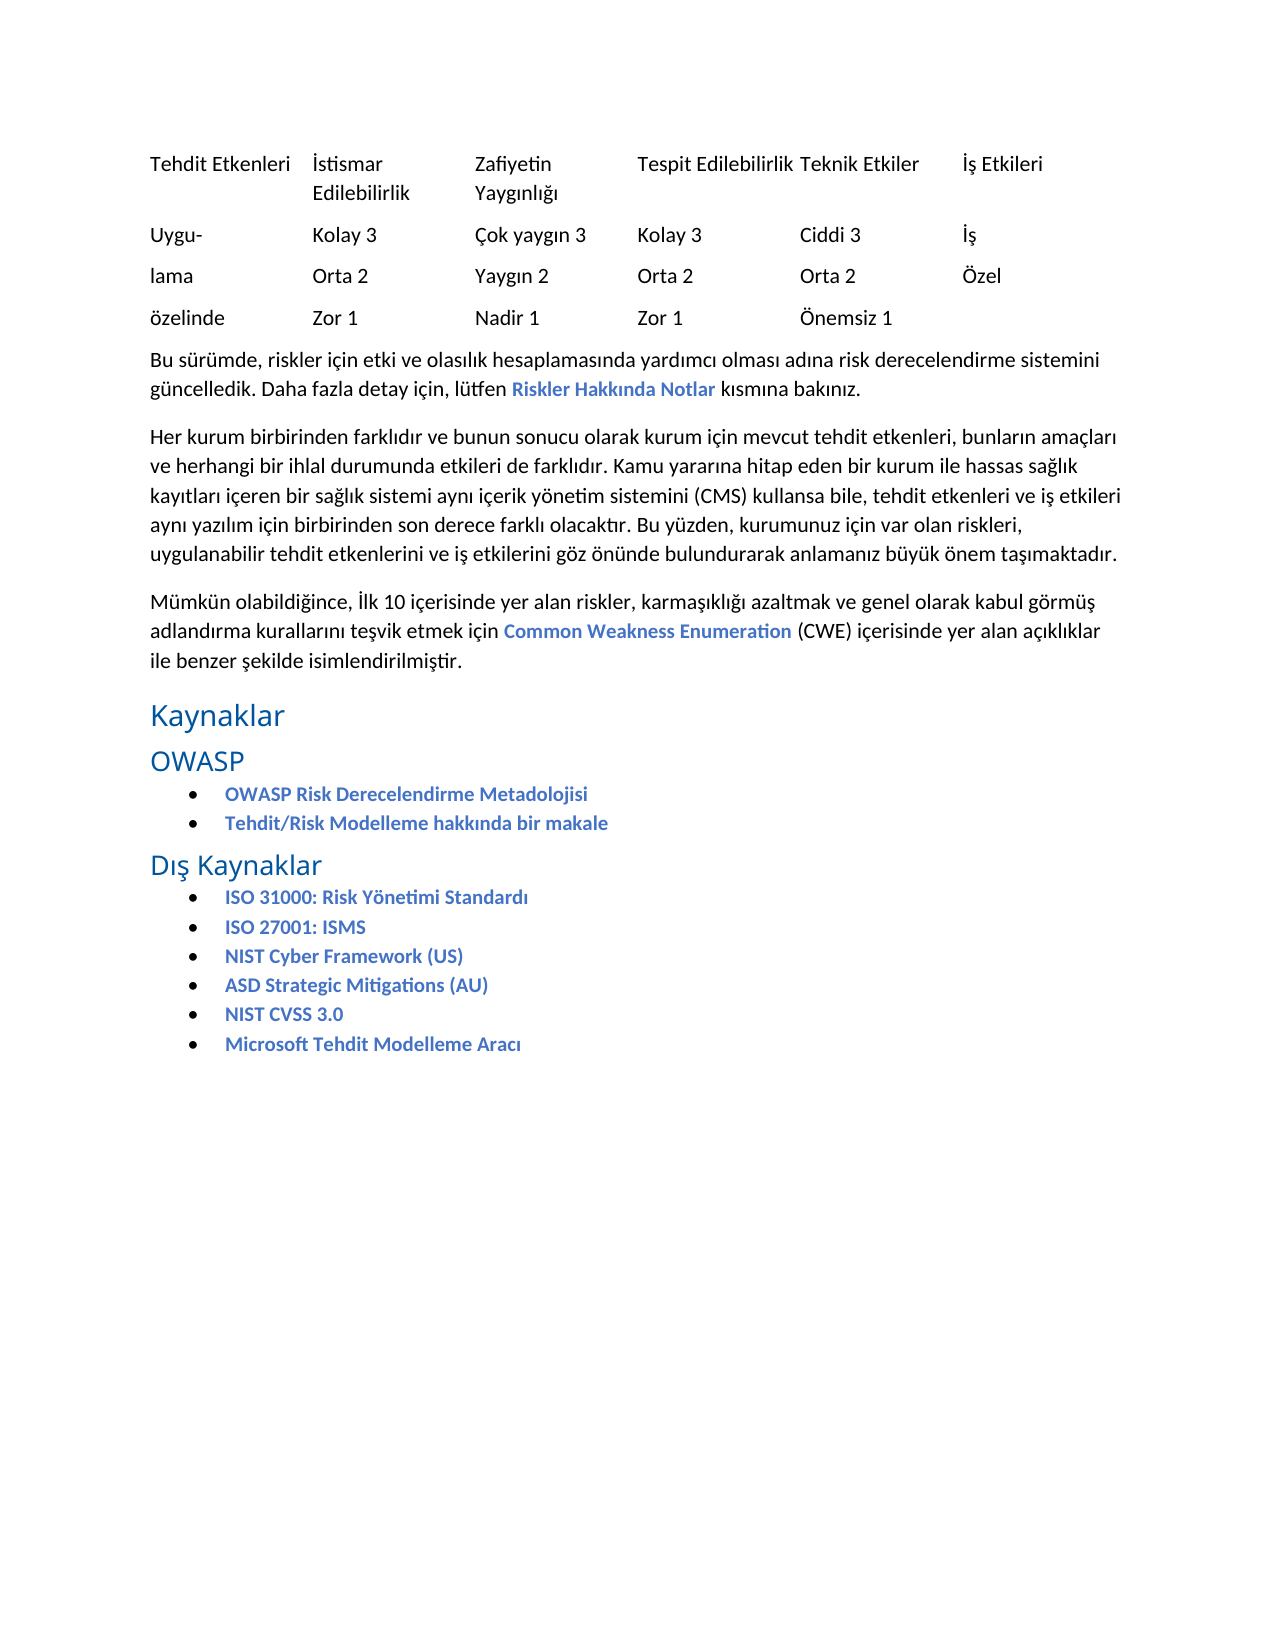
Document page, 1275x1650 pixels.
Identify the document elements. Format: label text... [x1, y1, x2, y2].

list NIST Cyber Framework (US) [187, 942, 1125, 969]
table_cell Önemsiz 1 [800, 304, 962, 346]
list Tehdit/Risk Modelleme hakkında bir makale [187, 809, 1125, 836]
list ASD Strategic Mitigations (AU) [187, 971, 1125, 998]
subtitle Kaynaklar [150, 695, 1125, 734]
table_cell Özel [963, 263, 1125, 304]
table_header Zafiyetin Yaygınlığı [475, 150, 637, 221]
table_cell Orta 2 [638, 263, 800, 304]
table_cell Zor 1 [638, 304, 800, 346]
table_cell İş [963, 221, 1125, 263]
table_header İstismar Edilebilirlik [313, 150, 475, 221]
table_cell Kolay 3 [638, 221, 800, 263]
table_header Tespit Edilebilirlik [638, 150, 800, 221]
list OWASP Risk Derecelendirme Metadolojisi [187, 780, 1125, 806]
text Her kurum birbirinden farklıdır ve bunun sonucu olarak kurum için mevcut tehdit etkenleri, bunların amaçları ve herhangi bir ihlal durumunda etkileri de farklıdır. Kamu yararına hitap eden bir kurum ile hassas sağlık kayıtları içeren bir sağlık sistemi aynı içerik yönetim sistemini (CMS) kullansa bile, tehdit etkenleri ve iş etkileri aynı yazılım için birbirinden son derece farklı olacaktır. Bu yüzden, kurumunuz için var olan riskleri, uygulanabilir tehdit etkenlerini ve iş etkilerini göz önünde bulundurarak anlamanız büyük önem taşımaktadır. [150, 423, 1125, 567]
table_cell Kolay 3 [313, 221, 475, 263]
text Mümkün olabildiğince, İlk 10 içerisinde yer alan riskler, karmaşıklığı azaltmak ve genel olarak kabul görmüş adlandırma kurallarını teşvik etmek için Common Weakness Enumeration (CWE) içerisinde yer alan açıklıklar ile benzer şekilde isimlendirilmiştir. [150, 588, 1125, 673]
table_cell Zor 1 [313, 304, 475, 346]
table_cell [963, 304, 1125, 346]
subtitle OWASP [150, 743, 1125, 780]
subtitle Dış Kaynaklar [150, 847, 1125, 883]
table_cell Ciddi 3 [800, 221, 962, 263]
table_cell Çok yaygın 3 [475, 221, 637, 263]
table_cell Orta 2 [313, 263, 475, 304]
list NIST CVSS 3.0 [187, 1001, 1125, 1027]
table_cell Nadir 1 [475, 304, 637, 346]
table_cell lama [150, 263, 312, 304]
list ISO 31000: Risk Yönetimi Standardı [187, 883, 1125, 910]
table_cell Uygu- [150, 221, 312, 263]
table_cell Orta 2 [800, 263, 962, 304]
table_cell Yaygın 2 [475, 263, 637, 304]
table_cell özelinde [150, 304, 312, 346]
list Microsoft Tehdit Modelleme Aracı [187, 1030, 1125, 1057]
table_header Tehdit Etkenleri [150, 150, 312, 221]
table_header Teknik Etkiler [800, 150, 962, 221]
text Bu sürümde, riskler için etki ve olasılık hesaplamasında yardımcı olması adına risk derecelendirme sistemini güncelledik. Daha fazla detay için, lütfen Riskler Hakkında Notlar kısmına bakınız. [150, 346, 1125, 402]
list ISO 27001: ISMS [187, 913, 1125, 939]
table_header İş Etkileri [963, 150, 1125, 221]
